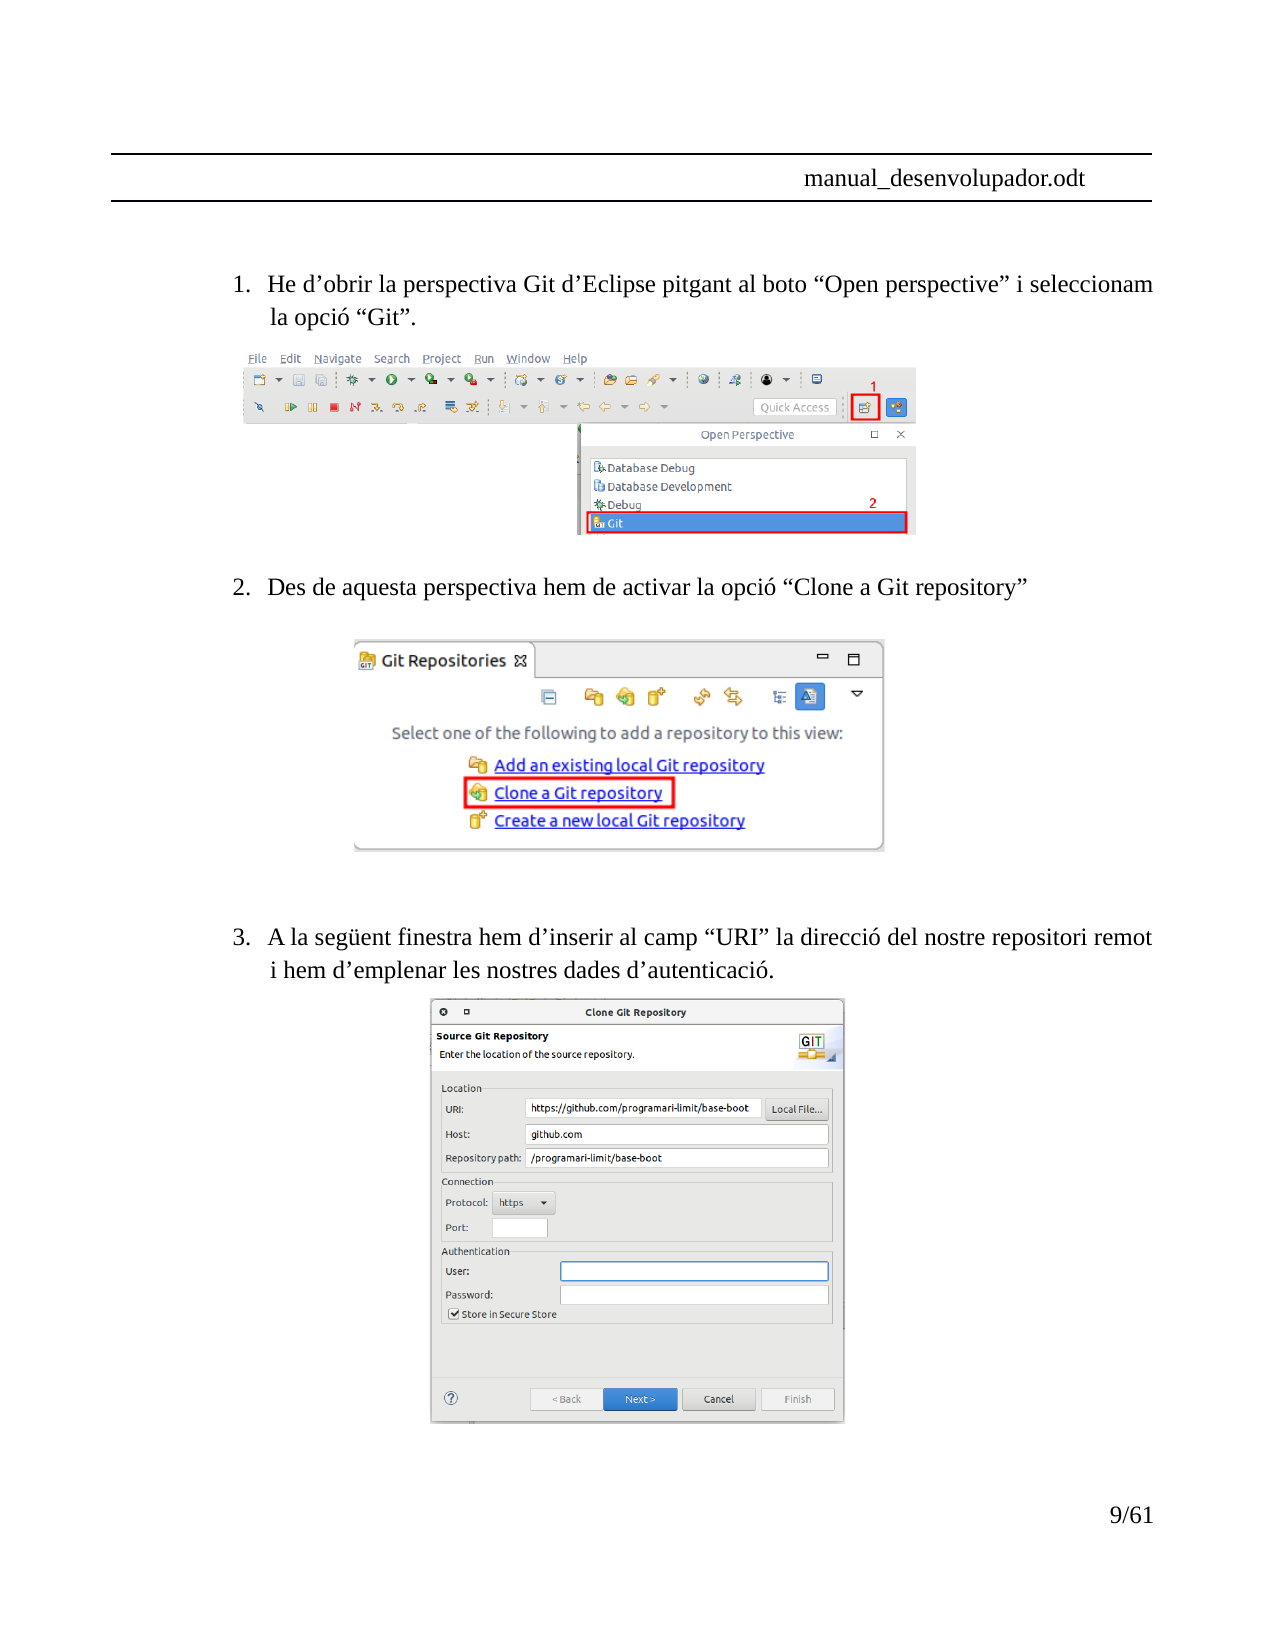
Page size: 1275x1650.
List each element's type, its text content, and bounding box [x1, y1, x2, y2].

list Des de aquesta perspectiva hem de activar la opció “Clone a Git repository” [229, 569, 1157, 600]
picture [429, 998, 846, 1424]
list A la següent finestra hem d’inserir al camp “URI” la direcció del nostre repositori remot i hem d’emplenar les nostres dades d’autenticació. [229, 919, 1157, 983]
list He d’obrir la perspectiva Git d’Eclipse pitgant al boto “Open perspective” i seleccionam la opció “Git”. [229, 266, 1157, 331]
picture [354, 639, 886, 852]
picture [243, 348, 916, 535]
